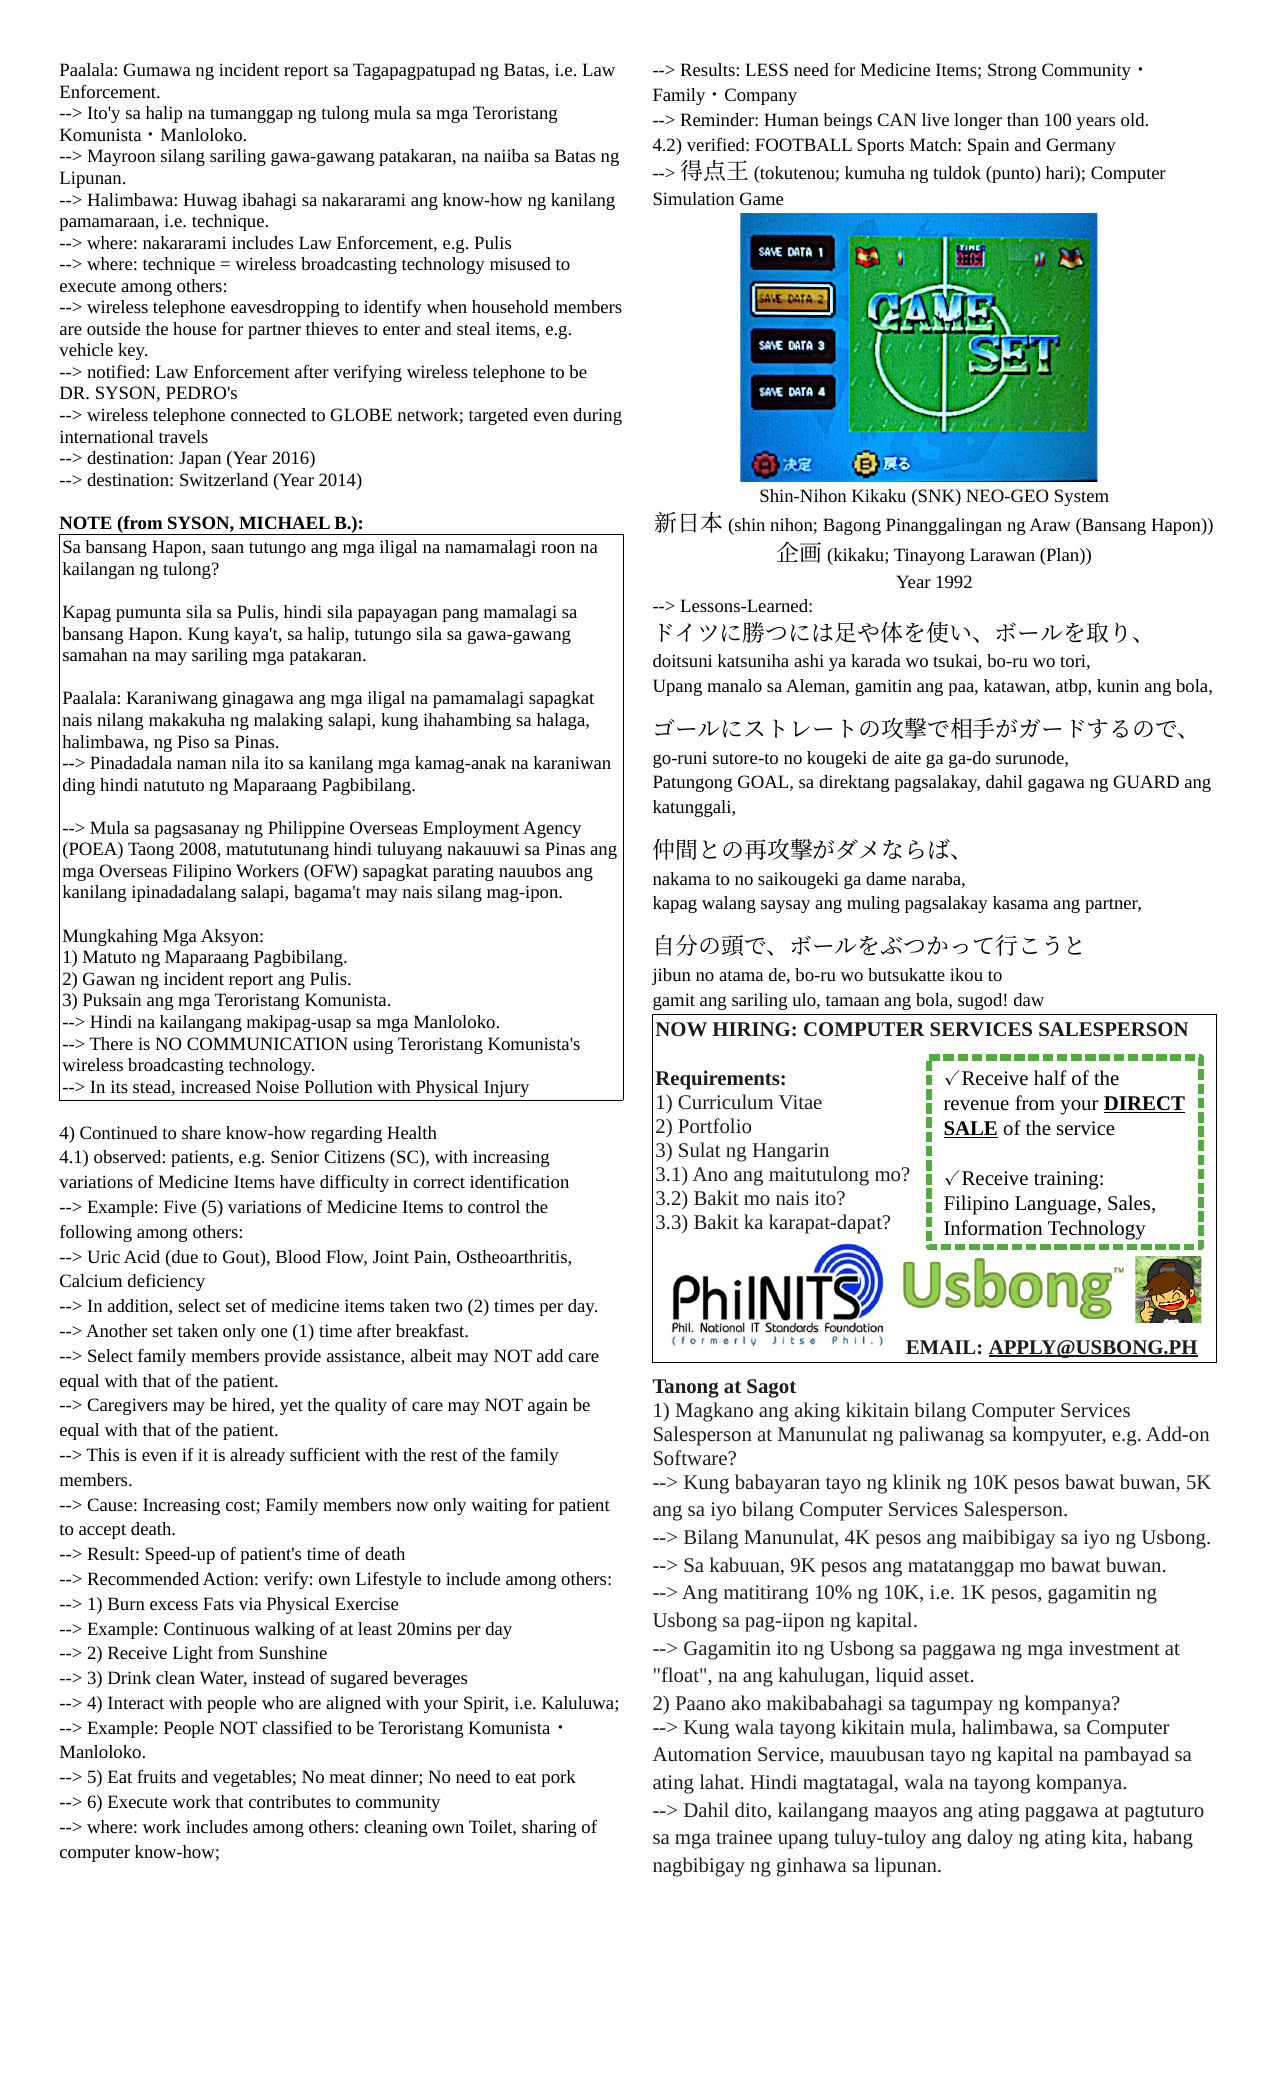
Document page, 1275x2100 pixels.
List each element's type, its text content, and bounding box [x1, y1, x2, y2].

text 仲間との再攻撃がダメならば、 [652, 837, 1216, 864]
text --> Kung babayaran tayo ng klinik ng 10K pesos bawat buwan, 5K ang sa iyo bilang Computer Services Salesperson. --> Bilang Manunulat, 4K pesos ang maibibigay sa iyo ng Usbong. --> Sa kabuuan, 9K pesos ang matatanggap mo bawat buwan. --> Ang matitirang 10% ng 10K, i.e. 1K pesos, gagamitin ng Usbong sa pag-iipon ng kapital. --> Gagamitin ito ng Usbong sa paggawa ng mga investment at "float", na ang kahulugan, liquid asset. [652, 1470, 1216, 1687]
text Upang manalo sa Aleman, gamitin ang paa, katawan, atbp, kunin ang bola, [652, 675, 1216, 697]
table_header NOW HIRING: COMPUTER SERVICES SALESPERSON Requirements: 1) Curriculum Vitae 2) Portfolio 3) Sulat ng Hangarin 3.1) Ano ang maitutulong mo? 3.2) Bakit mo nais ito? 3.3) Bakit ka karapat-dapat? EMAIL: APPLY@USBONG.PH [653, 1015, 1216, 1362]
text --> Ito'y sa halip na tumanggap ng tulong mula sa mga Teroristang Komunista・Manloloko. [59, 102, 623, 145]
text nakama to no saikougeki ga dame naraba, [652, 868, 1216, 889]
text --> where: nakararami includes Law Enforcement, e.g. Pulis [59, 232, 623, 253]
text --> wireless telephone connected to GLOBE network; targeted even during international travels [59, 404, 623, 447]
text --> destination: Switzerland (Year 2014) [59, 469, 623, 490]
text --> Mayroon silang sariling gawa-gawang patakaran, na naiiba sa Batas ng Lipunan. [59, 145, 623, 188]
text 新日本 (shin nihon; Bagong Pinanggalingan ng Araw (Bansang Hapon)) [652, 510, 1216, 536]
picture [665, 1240, 890, 1349]
text --> Select family members provide assistance, albeit may NOT add care equal with that of the patient. [59, 1345, 623, 1391]
picture [903, 1258, 1124, 1319]
text --> where: technique = wireless broadcasting technology misused to execute among others: [59, 253, 623, 296]
text --> Results: LESS need for Medicine Items; Strong Community・Family・Company [652, 59, 1216, 105]
text --> Lessons-Learned: [652, 595, 1216, 617]
text 自分の頭で、ボールをぶつかって行こうと [652, 934, 1216, 960]
text --> Example: Continuous walking of at least 20mins per day [59, 1617, 623, 1639]
picture [740, 213, 1098, 482]
text Shin-Nihon Kikaku (SNK) NEO-GEO System [652, 485, 1216, 507]
text --> Cause: Increasing cost; Family members now only waiting for patient to accept death. [59, 1493, 623, 1540]
text --> Caregivers may be hired, yet the quality of care may NOT again be equal with that of the patient. [59, 1394, 623, 1441]
text kapag walang saysay ang muling pagsalakay kasama ang partner, [652, 892, 1216, 914]
text --> Example: Five (5) variations of Medicine Items to control the following among others: [59, 1196, 623, 1242]
subtitle 1) Magkano ang aking kikitain bilang Computer Services Salesperson at Manunulat ng paliwanag sa kompyuter, e.g. Add-on Software? [652, 1398, 1216, 1470]
table_header Sa bansang Hapon, saan tutungo ang mga iligal na namamalagi roon na kailangan ng tulong? Kapag pumunta sila sa Pulis, hindi sila papayagan pang mamalagi sa bansang Hapon. Kung kaya't, sa halip, tutungo sila sa gawa-gawang samahan na may sariling mga patakaran. Paalala: Karaniwang ginagawa ang mga iligal na pamamalagi sapagkat nais nilang makakuha ng malaking salapi, kung ihahambing sa halaga, halimbawa, ng Piso sa Pinas. --> Pinadadala naman nila ito sa kanilang mga kamag-anak na karaniwan ding hindi natututo ng Maparaang Pagbibilang. --> Mula sa pagsasanay ng Philippine Overseas Employment Agency (POEA) Taong 2008, matututunang hindi tuluyang nakauuwi sa Pinas ang mga Overseas Filipino Workers (OFW) sapagkat parating nauubos ang kanilang ipinadadalang salapi, bagama't may nais silang mag-ipon. Mungkahing Mga Aksyon: 1) Matuto ng Maparaang Pagbibilang. 2) Gawan ng incident report ang Pulis. 3) Puksain ang mga Teroristang Komunista. --> Hindi na kailangang makipag-usap sa mga Manloloko. --> There is NO COMMUNICATION using Teroristang Komunista's wireless broadcasting technology. --> In its stead, increased Noise Pollution with Physical Injury [60, 535, 623, 1100]
text --> wireless telephone eavesdropping to identify when household members are outside the house for partner thieves to enter and steal items, e.g. vehicle key. [59, 296, 623, 361]
text ゴールにストレートの攻撃で相手がガードするので、 [652, 716, 1216, 743]
text --> 2) Receive Light from Sunshine [59, 1642, 623, 1664]
text --> Uric Acid (due to Gout), Blood Flow, Joint Pain, Ostheoarthritis, Calcium deficiency [59, 1246, 623, 1292]
text --> notified: Law Enforcement after verifying wireless telephone to be DR. SYSON, PEDRO's [59, 361, 623, 404]
text --> 1) Burn excess Fats via Physical Exercise [59, 1593, 623, 1614]
text gamit ang sariling ulo, tamaan ang bola, sugod! daw [652, 989, 1216, 1010]
text Paalala: Gumawa ng incident report sa Tagapagpatupad ng Batas, i.e. Law Enforcement. [59, 59, 623, 102]
subtitle 2) Paano ako makibabahagi sa tagumpay ng kompanya? [652, 1691, 1216, 1715]
picture [1135, 1256, 1202, 1323]
subtitle Tanong at Sagot [652, 1373, 1216, 1398]
text --> 3) Drink clean Water, instead of sugared beverages [59, 1667, 623, 1689]
text 4.1) observed: patients, e.g. Senior Citizens (SC), with increasing variations of Medicine Items have difficulty in correct identification [59, 1146, 623, 1193]
text go-runi sutore-to no kougeki de aite ga ga-do surunode, [652, 747, 1216, 768]
text --> 5) Eat fruits and vegetables; No meat dinner; No need to eat pork [59, 1766, 623, 1788]
text --> Kung wala tayong kikitain mula, halimbawa, sa Computer Automation Service, mauubusan tayo ng kapital na pambayad sa ating lahat. Hindi magtatagal, wala na tayong kompanya. --> Dahil dito, kailangang maayos ang ating paggawa at pagtuturo sa mga trainee upang tuluy-tuloy ang daloy ng ating kita, habang nagbibigay ng ginhawa sa lipunan. [652, 1715, 1216, 1877]
text doitsuni katsuniha ashi ya karada wo tsukai, bo-ru wo tori, [652, 650, 1216, 672]
text --> Reminder: Human beings CAN live longer than 100 years old. [652, 109, 1216, 130]
text --> This is even if it is already sufficient with the rest of the family members. [59, 1444, 623, 1490]
text --> Result: Speed-up of patient's time of death [59, 1543, 623, 1565]
text --> Example: People NOT classified to be Teroristang Komunista・Manloloko. [59, 1717, 623, 1763]
text --> 4) Interact with people who are aligned with your Spirit, i.e. Kaluluwa; [59, 1692, 623, 1713]
text --> destination: Japan (Year 2016) [59, 447, 623, 469]
text 4) Continued to share know-how regarding Health [59, 1122, 623, 1143]
text --> Another set taken only one (1) time after breakfast. [59, 1320, 623, 1342]
text --> 6) Execute work that contributes to community [59, 1791, 623, 1813]
text --> Recommended Action: verify: own Lifestyle to include among others: [59, 1568, 623, 1589]
text 企画 (kikaku; Tinayong Larawan (Plan)) [652, 540, 1216, 567]
text --> 得点王 (tokutenou; kumuha ng tuldok (punto) hari); Computer Simulation Game [652, 158, 1216, 209]
text 4.2) verified: FOOTBALL Sports Match: Spain and Germany [652, 133, 1216, 155]
text --> where: work includes among others: cleaning own Toilet, sharing of computer know-how; [59, 1816, 623, 1862]
text NOTE (from SYSON, MICHAEL B.): [59, 512, 623, 533]
text --> Halimbawa: Huwag ibahagi sa nakararami ang know-how ng kanilang pamamaraan, i.e. technique. [59, 188, 623, 232]
text --> In addition, select set of medicine items taken two (2) times per day. [59, 1295, 623, 1317]
text ドイツに勝つには足や体を使い、ボールを取り、 [652, 620, 1216, 646]
text jibun no atama de, bo-ru wo butsukatte ikou to [652, 964, 1216, 985]
text Year 1992 [652, 571, 1216, 592]
text Patungong GOAL, sa direktang pagsalakay, dahil gagawa ng GUARD ang katunggali, [652, 771, 1216, 818]
